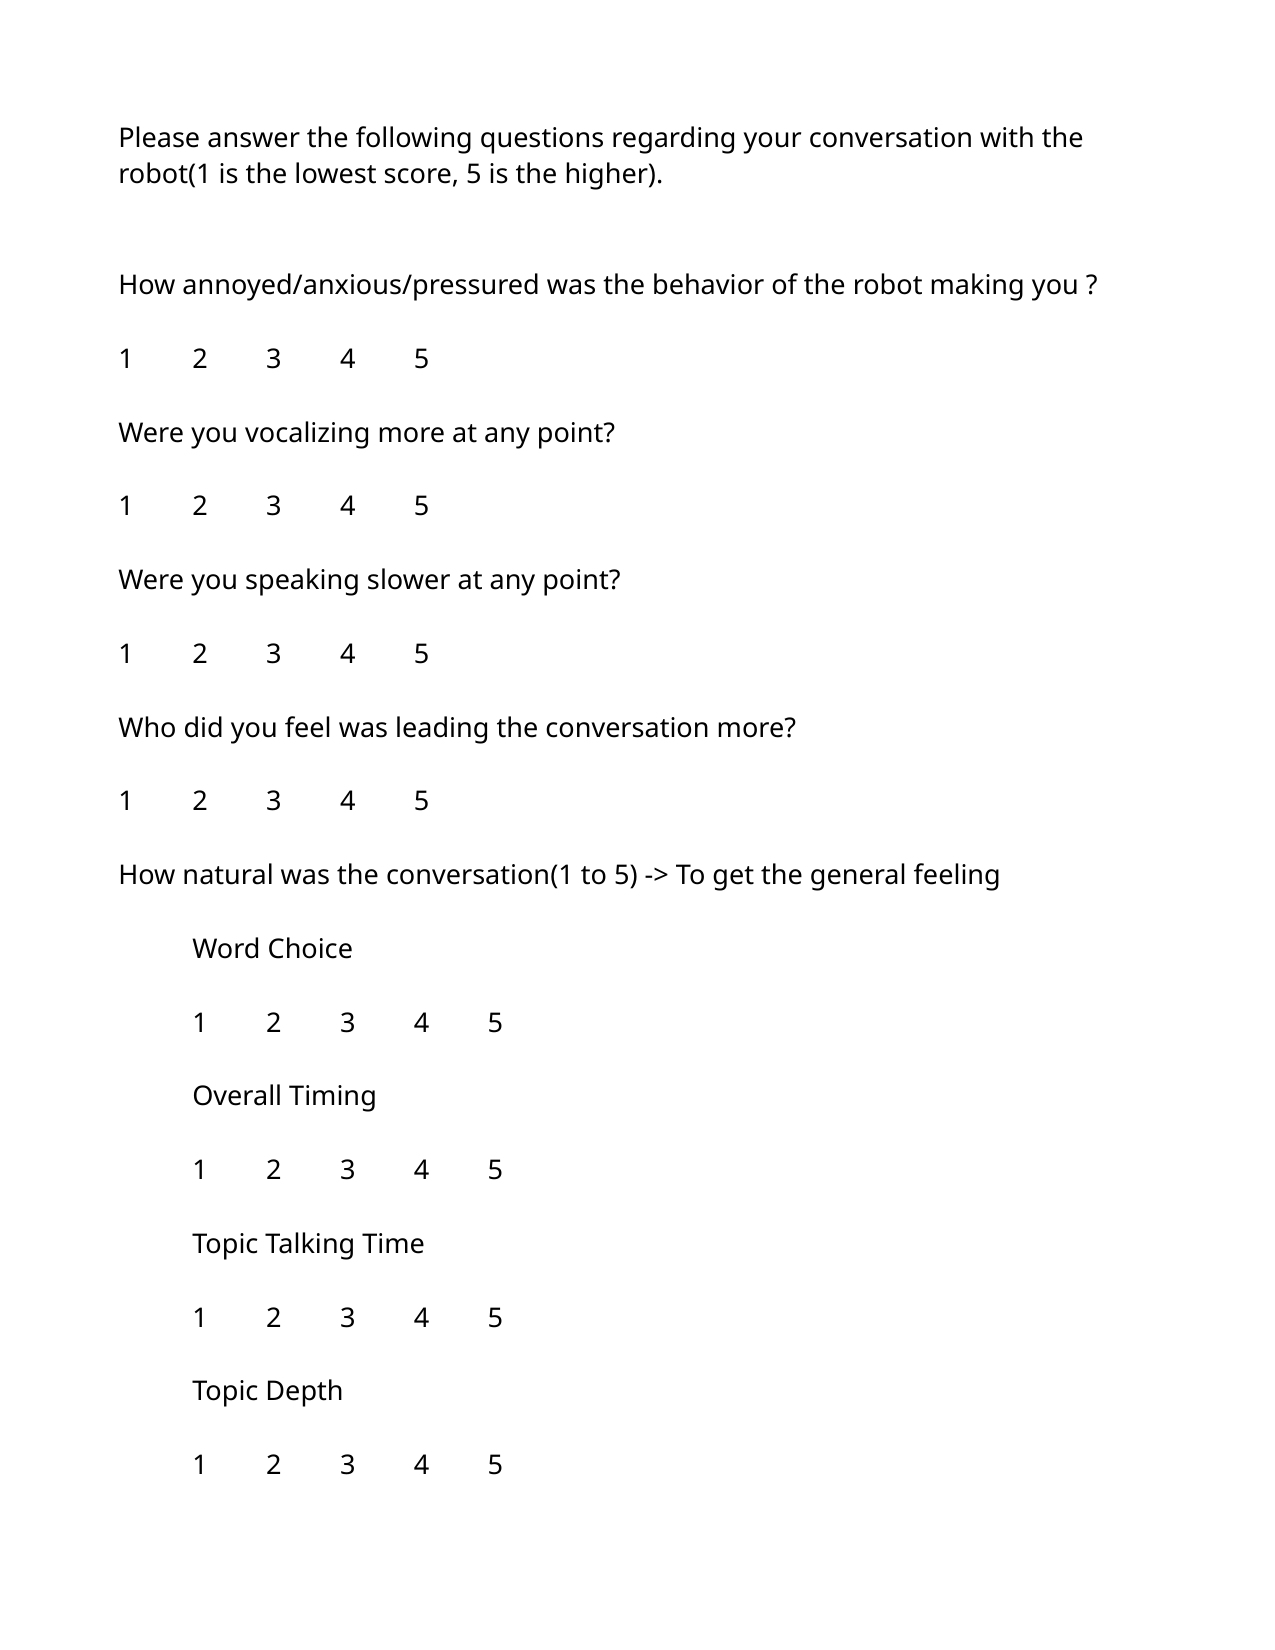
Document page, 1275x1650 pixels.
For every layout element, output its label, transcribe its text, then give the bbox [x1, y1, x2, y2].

text How natural was the conversation(1 to 5) -> To get the general feeling [118, 856, 1157, 892]
text Topic Depth [118, 1372, 1157, 1409]
text 1 2 3 4 5 [118, 1151, 1157, 1187]
text 1 2 3 4 5 [118, 782, 1157, 819]
text 1 2 3 4 5 [118, 339, 1157, 376]
text 1 2 3 4 5 [118, 487, 1157, 524]
text 1 2 3 4 5 [118, 1446, 1157, 1482]
text Please answer the following questions regarding your conversation with the robot(1 is the lowest score, 5 is the higher). [118, 118, 1157, 192]
text How annoyed/anxious/pressured was the behavior of the robot making you ? [118, 266, 1157, 302]
text 1 2 3 4 5 [118, 634, 1157, 671]
text Word Choice [118, 929, 1157, 966]
text 1 2 3 4 5 [118, 1298, 1157, 1335]
text Who did you feel was leading the conversation more? [118, 708, 1157, 745]
text Topic Talking Time [118, 1224, 1157, 1261]
text Were you speaking slower at any point? [118, 561, 1157, 597]
text Overall Timing [118, 1077, 1157, 1114]
text 1 2 3 4 5 [118, 1003, 1157, 1040]
text Were you vocalizing more at any point? [118, 413, 1157, 450]
